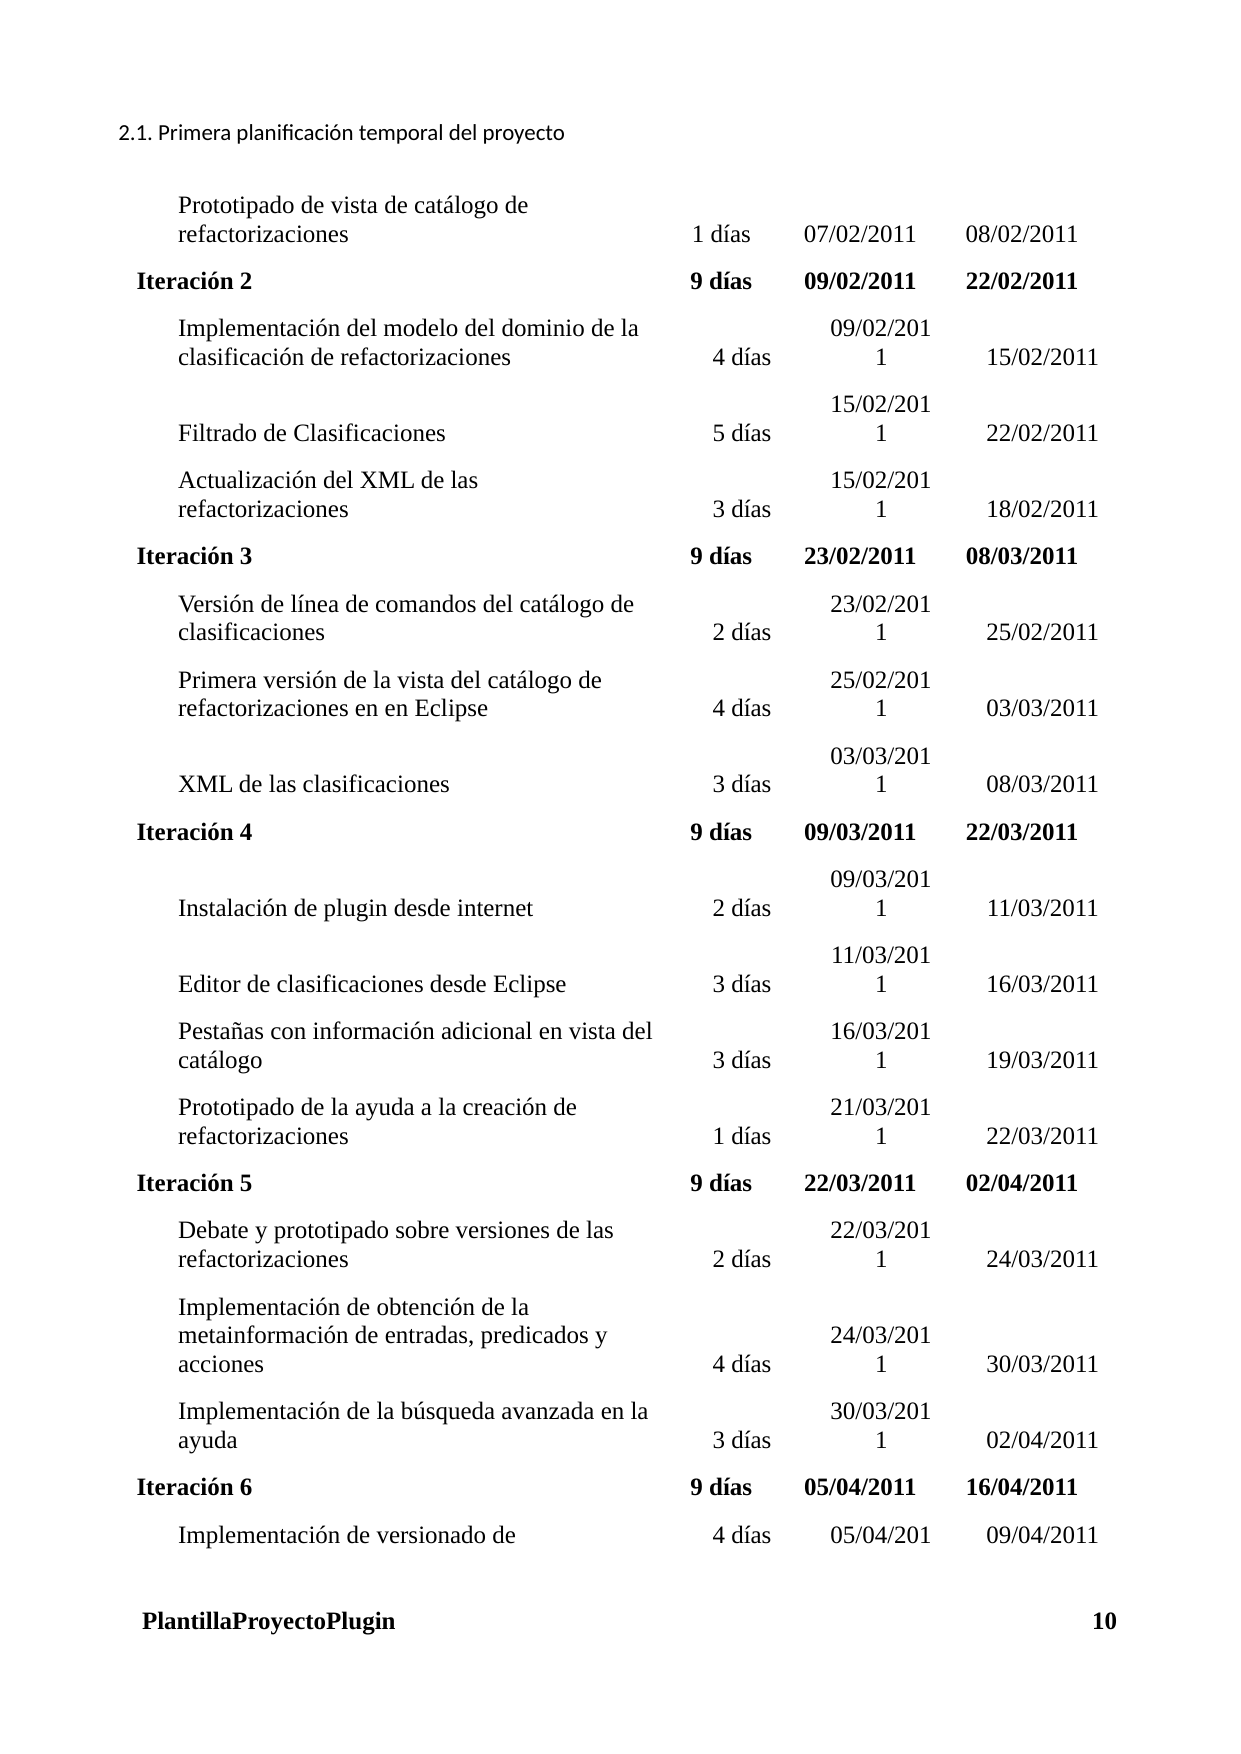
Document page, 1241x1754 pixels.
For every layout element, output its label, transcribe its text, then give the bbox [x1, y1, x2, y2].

table_cell 16/04/2011 [939, 1460, 1105, 1507]
table_cell Iteración 6 [131, 1460, 660, 1507]
table_cell 2 días [660, 1203, 782, 1279]
table_cell Primera versión de la vista del catálogo de refactorizaciones en en Eclipse [131, 652, 660, 728]
table_cell 3 días [660, 1003, 782, 1079]
table_cell Pestañas con información adicional en vista del catálogo [131, 1003, 660, 1079]
table_cell Actualización del XML de las refactorizaciones [131, 453, 660, 528]
table_cell 1 días [660, 177, 782, 253]
table_cell 16/03/2011 [939, 927, 1105, 1003]
table_cell 09/02/2011 [782, 253, 938, 300]
table_cell Debate y prototipado sobre versiones de las refactorizaciones [131, 1203, 660, 1279]
table_cell 22/03/2011 [939, 804, 1105, 851]
table_cell 9 días [660, 529, 782, 576]
table_cell 4 días [660, 1279, 782, 1383]
table_cell Implementación de obtención de la metainformación de entradas, predicados y acciones [131, 1279, 660, 1383]
table_cell 23/02/2011 [782, 529, 938, 576]
table_cell 09/03/2011 [782, 851, 938, 927]
table_cell 30/03/2011 [782, 1384, 938, 1459]
table_cell 08/02/2011 [939, 177, 1105, 253]
table_cell 15/02/2011 [939, 300, 1105, 376]
table_cell Implementación de la búsqueda avanzada en la ayuda [131, 1384, 660, 1459]
table_cell 05/04/2011 [782, 1460, 938, 1507]
table_cell Editor de clasificaciones desde Eclipse [131, 927, 660, 1003]
table_cell 03/03/2011 [939, 652, 1105, 728]
table_cell 18/02/2011 [939, 453, 1105, 528]
table_cell 02/04/2011 [939, 1384, 1105, 1459]
table_cell 2 días [660, 576, 782, 652]
table_cell 9 días [660, 253, 782, 300]
table_cell Filtrado de Clasificaciones [131, 376, 660, 452]
table_cell Implementación del modelo del dominio de la clasificación de refactorizaciones [131, 300, 660, 376]
table_cell 09/02/2011 [782, 300, 938, 376]
table_cell Instalación de plugin desde internet [131, 851, 660, 927]
table_cell 19/03/2011 [939, 1003, 1105, 1079]
table_cell 11/03/2011 [782, 927, 938, 1003]
table_cell 4 días [660, 652, 782, 728]
table_cell XML de las clasificaciones [131, 728, 660, 804]
table_cell 21/03/2011 [782, 1079, 938, 1155]
table_cell 9 días [660, 804, 782, 851]
table_cell 5 días [660, 376, 782, 452]
table_cell Iteración 5 [131, 1155, 660, 1203]
table_cell Versión de línea de comandos del catálogo de clasificaciones [131, 576, 660, 652]
table_cell 22/02/2011 [939, 376, 1105, 452]
table_cell 3 días [660, 1384, 782, 1459]
table_cell 11/03/2011 [939, 851, 1105, 927]
table_cell 3 días [660, 453, 782, 528]
table_cell Prototipado de vista de catálogo de refactorizaciones [131, 177, 660, 253]
table_cell 15/02/2011 [782, 376, 938, 452]
table_cell 1 días [660, 1079, 782, 1155]
table_cell 03/03/2011 [782, 728, 938, 804]
table_cell 22/03/2011 [782, 1203, 938, 1279]
table_cell 4 días [660, 300, 782, 376]
table_cell 22/02/2011 [939, 253, 1105, 300]
table_cell 9 días [660, 1155, 782, 1203]
table_cell 22/03/2011 [939, 1079, 1105, 1155]
table_cell 9 días [660, 1460, 782, 1507]
table_cell Iteración 4 [131, 804, 660, 851]
table_cell 23/02/2011 [782, 576, 938, 652]
table_cell Iteración 2 [131, 253, 660, 300]
table_cell 30/03/2011 [939, 1279, 1105, 1383]
table_cell 24/03/2011 [782, 1279, 938, 1383]
table_cell 02/04/2011 [939, 1155, 1105, 1203]
table_cell 08/03/2011 [939, 529, 1105, 576]
table_cell 05/04/201 [782, 1507, 938, 1554]
table_cell 09/04/2011 [939, 1507, 1105, 1554]
table_cell Implementación de versionado de [131, 1507, 660, 1554]
table_cell 2 días [660, 851, 782, 927]
table_cell 3 días [660, 728, 782, 804]
table_cell 4 días [660, 1507, 782, 1554]
table_cell Prototipado de la ayuda a la creación de refactorizaciones [131, 1079, 660, 1155]
table_cell Iteración 3 [131, 529, 660, 576]
table_cell 25/02/2011 [939, 576, 1105, 652]
table_cell 25/02/2011 [782, 652, 938, 728]
table_cell 22/03/2011 [782, 1155, 938, 1203]
table_cell 08/03/2011 [939, 728, 1105, 804]
table_cell 09/03/2011 [782, 804, 938, 851]
table_cell 24/03/2011 [939, 1203, 1105, 1279]
table_cell 07/02/2011 [782, 177, 938, 253]
table_cell 15/02/2011 [782, 453, 938, 528]
table_cell 16/03/2011 [782, 1003, 938, 1079]
table_cell 3 días [660, 927, 782, 1003]
